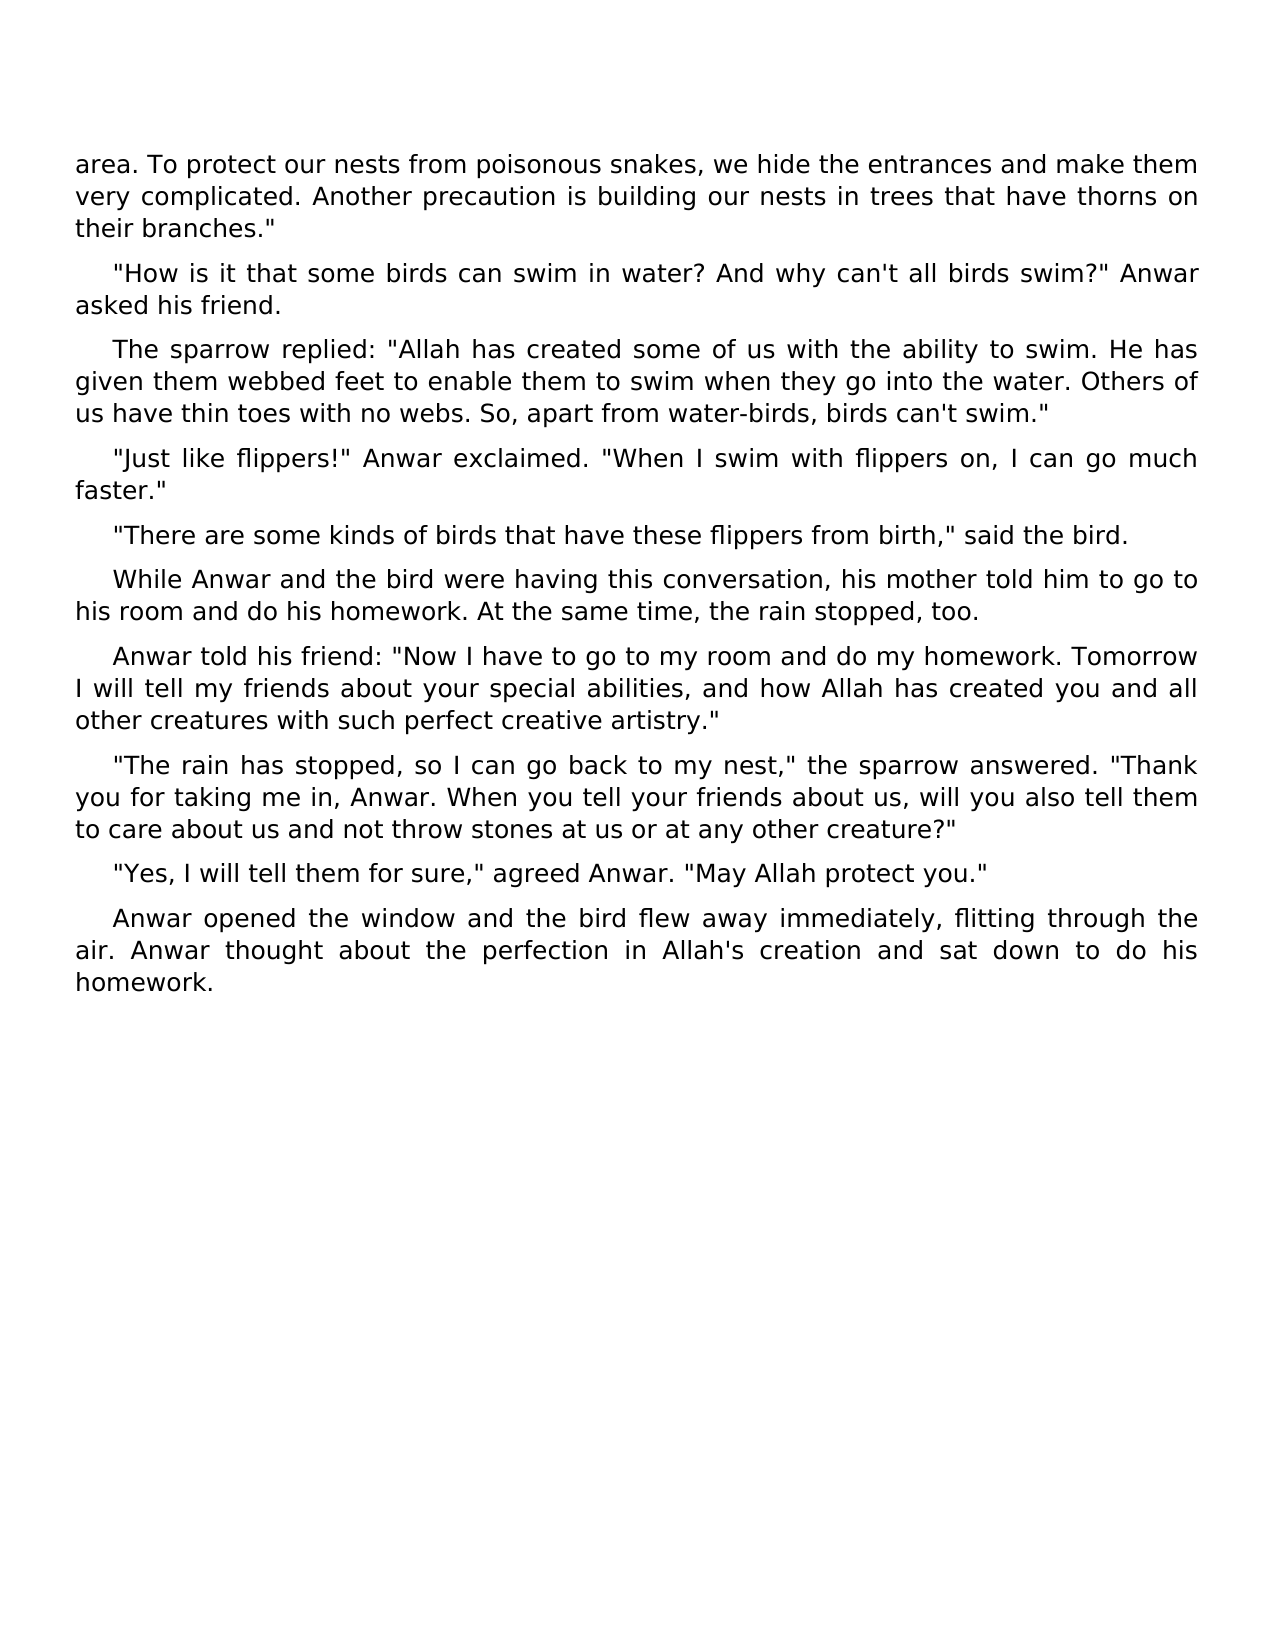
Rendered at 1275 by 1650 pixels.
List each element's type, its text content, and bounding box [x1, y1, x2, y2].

text Anwar opened the window and the bird flew away immediately, flitting through the air. Anwar thought about the perfection in Allah's creation and sat down to do his homework. [75, 904, 1200, 997]
text While Anwar and the bird were having this conversation, his mother told him to go to his room and do his homework. At the same time, the rain stopped, too. [75, 565, 1200, 627]
text "The rain has stopped, so I can go back to my nest," the sparrow answered. "Thank you for taking me in, Anwar. When you tell your friends about us, will you also tell them to care about us and not throw stones at us or at any other creature?" [75, 751, 1200, 844]
text area. To protect our nests from poisonous snakes, we hide the entrances and make them very complicated. Another precaution is building our nests in trees that have thorns on their branches." [75, 150, 1200, 243]
text "Yes, I will tell them for sure," agreed Anwar. "May Allah protect you." [75, 859, 1200, 889]
text "How is it that some birds can swim in water? And why can't all birds swim?" Anwar asked his friend. [75, 259, 1200, 320]
text The sparrow replied: "Allah has created some of us with the ability to swim. He has given them webbed feet to enable them to swim when they go into the water. Others of us have thin toes with no webs. So, apart from water-birds, birds can't swim." [75, 335, 1200, 429]
text "Just like flippers!" Anwar exclaimed. "When I swim with flippers on, I can go much faster." [75, 444, 1200, 505]
text Anwar told his friend: "Now I have to go to my room and do my homework. Tomorrow I will tell my friends about your special abilities, and how Allah has created you and all other creatures with such perfect creative artistry." [75, 642, 1200, 735]
text "There are some kinds of birds that have these flippers from birth," said the bird. [75, 521, 1200, 550]
